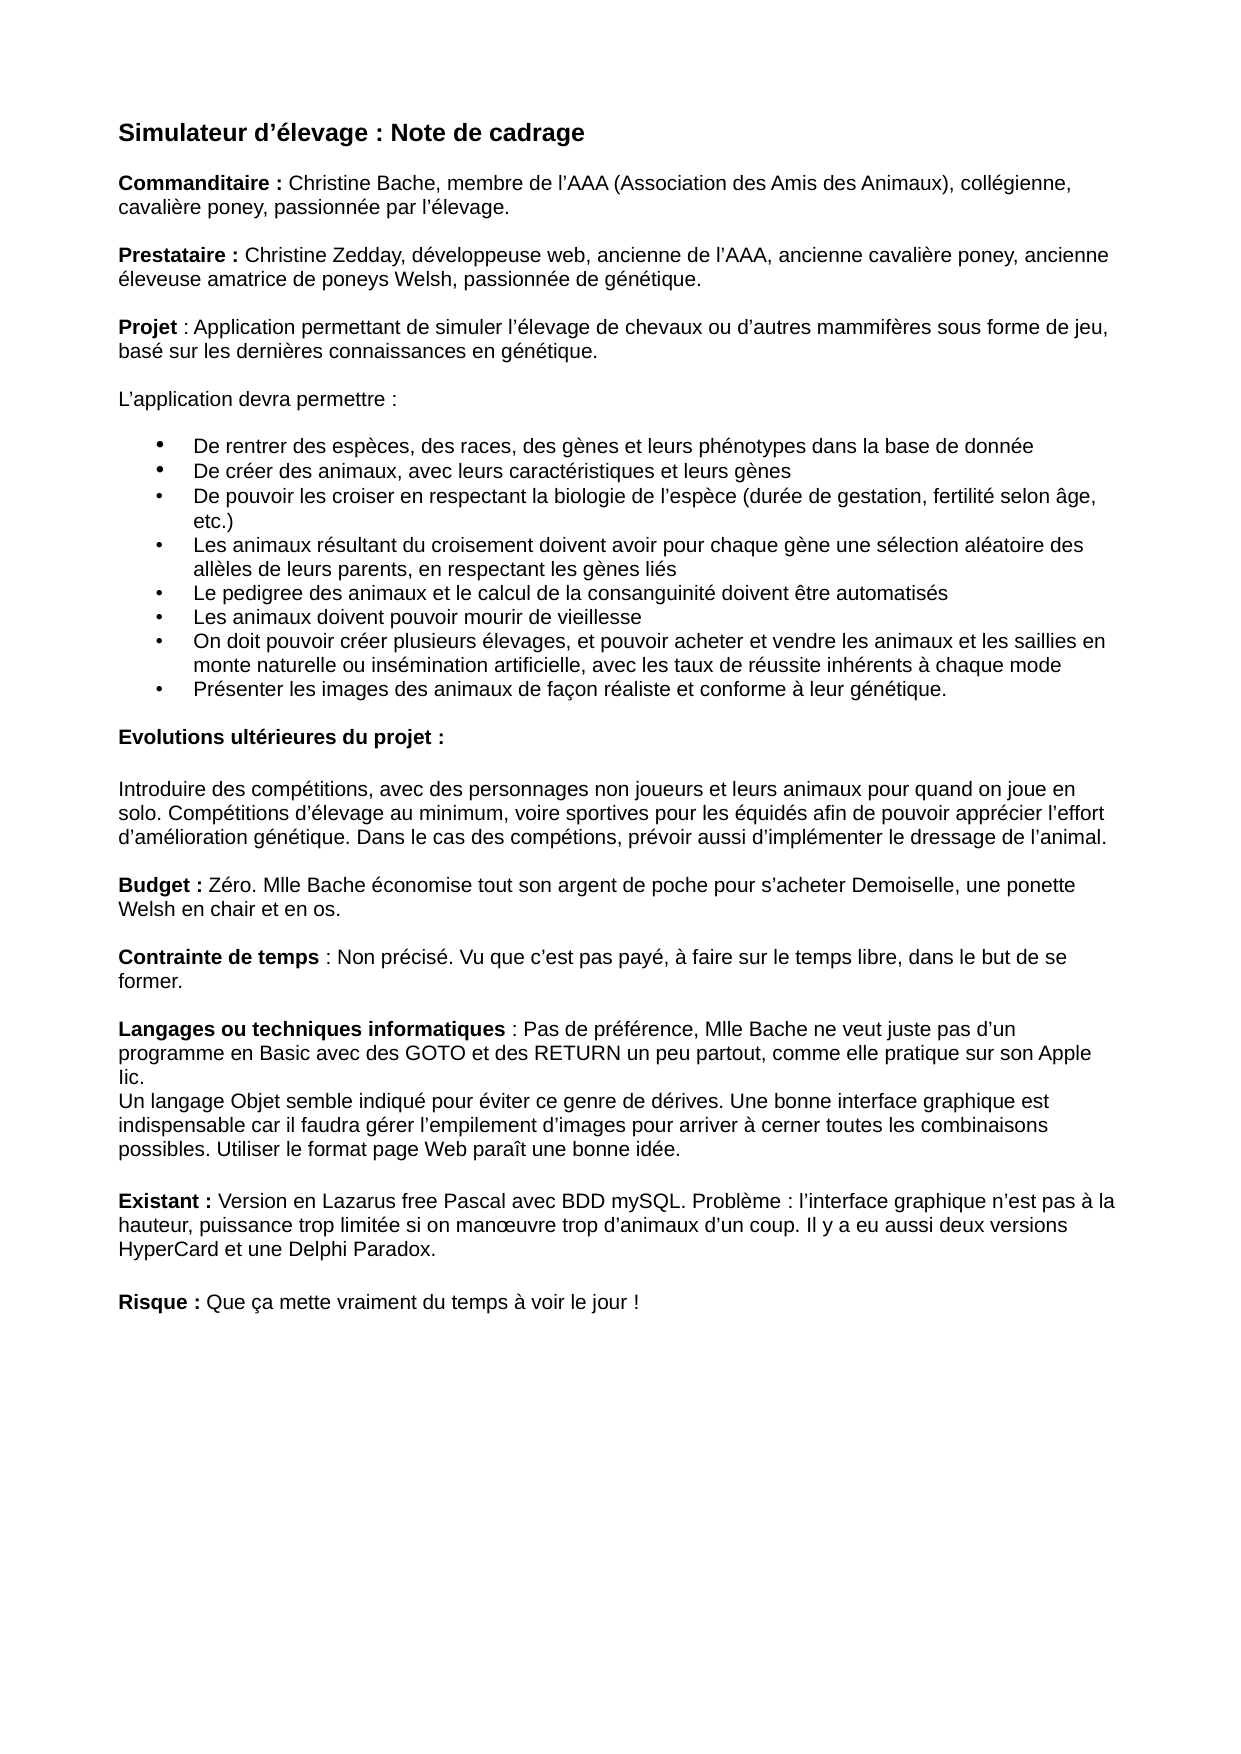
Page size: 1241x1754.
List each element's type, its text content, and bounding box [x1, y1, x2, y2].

text Prestataire : Christine Zedday, développeuse web, ancienne de l’AAA, ancienne cavalière poney, ancienne éleveuse amatrice de poneys Welsh, passionnée de génétique. [118, 243, 1122, 291]
list Les animaux doivent pouvoir mourir de vieillesse [156, 604, 1122, 628]
list De créer des animaux, avec leurs caractéristiques et leurs gènes [156, 459, 1122, 484]
list De pouvoir les croiser en respectant la biologie de l’espèce (durée de gestation, fertilité selon âge, etc.) [156, 484, 1122, 532]
text Introduire des compétitions, avec des personnages non joueurs et leurs animaux pour quand on joue en solo. Compétitions d’élevage au minimum, voire sportives pour les équidés afin de pouvoir apprécier l’effort d’amélioration génétique. Dans le cas des compétions, prévoir aussi d’implémenter le dressage de l’animal. [118, 777, 1122, 849]
text Contrainte de temps : Non précisé. Vu que c’est pas payé, à faire sur le temps libre, dans le but de se former. [118, 945, 1122, 993]
text Commanditaire : Christine Bache, membre de l’AAA (Association des Amis des Animaux), collégienne, cavalière poney, passionnée par l’élevage. [118, 171, 1122, 219]
text Risque : Que ça mette vraiment du temps à voir le jour ! [118, 1290, 1122, 1314]
text Existant : Version en Lazarus free Pascal avec BDD mySQL. Problème : l’interface graphique n’est pas à la hauteur, puissance trop limitée si on manœuvre trop d’animaux d’un coup. Il y a eu aussi deux versions HyperCard et une Delphi Paradox. [118, 1189, 1122, 1261]
text Budget : Zéro. Mlle Bache économise tout son argent de poche pour s’acheter Demoiselle, une ponette Welsh en chair et en os. [118, 873, 1122, 921]
text Simulateur d’élevage : Note de cadrage [118, 118, 1122, 147]
list Présenter les images des animaux de façon réaliste et conforme à leur génétique. [156, 677, 1122, 701]
text Un langage Objet semble indiqué pour éviter ce genre de dérives. Une bonne interface graphique est indispensable car il faudra gérer l’empilement d’images pour arriver à cerner toutes les combinaisons possibles. Utiliser le format page Web paraît une bonne idée. [118, 1089, 1122, 1161]
text L’application devra permettre : [118, 386, 1122, 410]
text Langages ou techniques informatiques : Pas de préférence, Mlle Bache ne veut juste pas d’un programme en Basic avec des GOTO et des RETURN un peu partout, comme elle pratique sur son Apple Iic. [118, 1017, 1122, 1089]
list Le pedigree des animaux et le calcul de la consanguinité doivent être automatisés [156, 580, 1122, 604]
list De rentrer des espèces, des races, des gènes et leurs phénotypes dans la base de donnée [156, 434, 1122, 459]
list Les animaux résultant du croisement doivent avoir pour chaque gène une sélection aléatoire des allèles de leurs parents, en respectant les gènes liés [156, 532, 1122, 580]
text Evolutions ultérieures du projet : [118, 724, 1122, 748]
list On doit pouvoir créer plusieurs élevages, et pouvoir acheter et vendre les animaux et les saillies en monte naturelle ou insémination artificielle, avec les taux de réussite inhérents à chaque mode [156, 628, 1122, 677]
text Projet : Application permettant de simuler l’élevage de chevaux ou d’autres mammifères sous forme de jeu, basé sur les dernières connaissances en génétique. [118, 314, 1122, 362]
